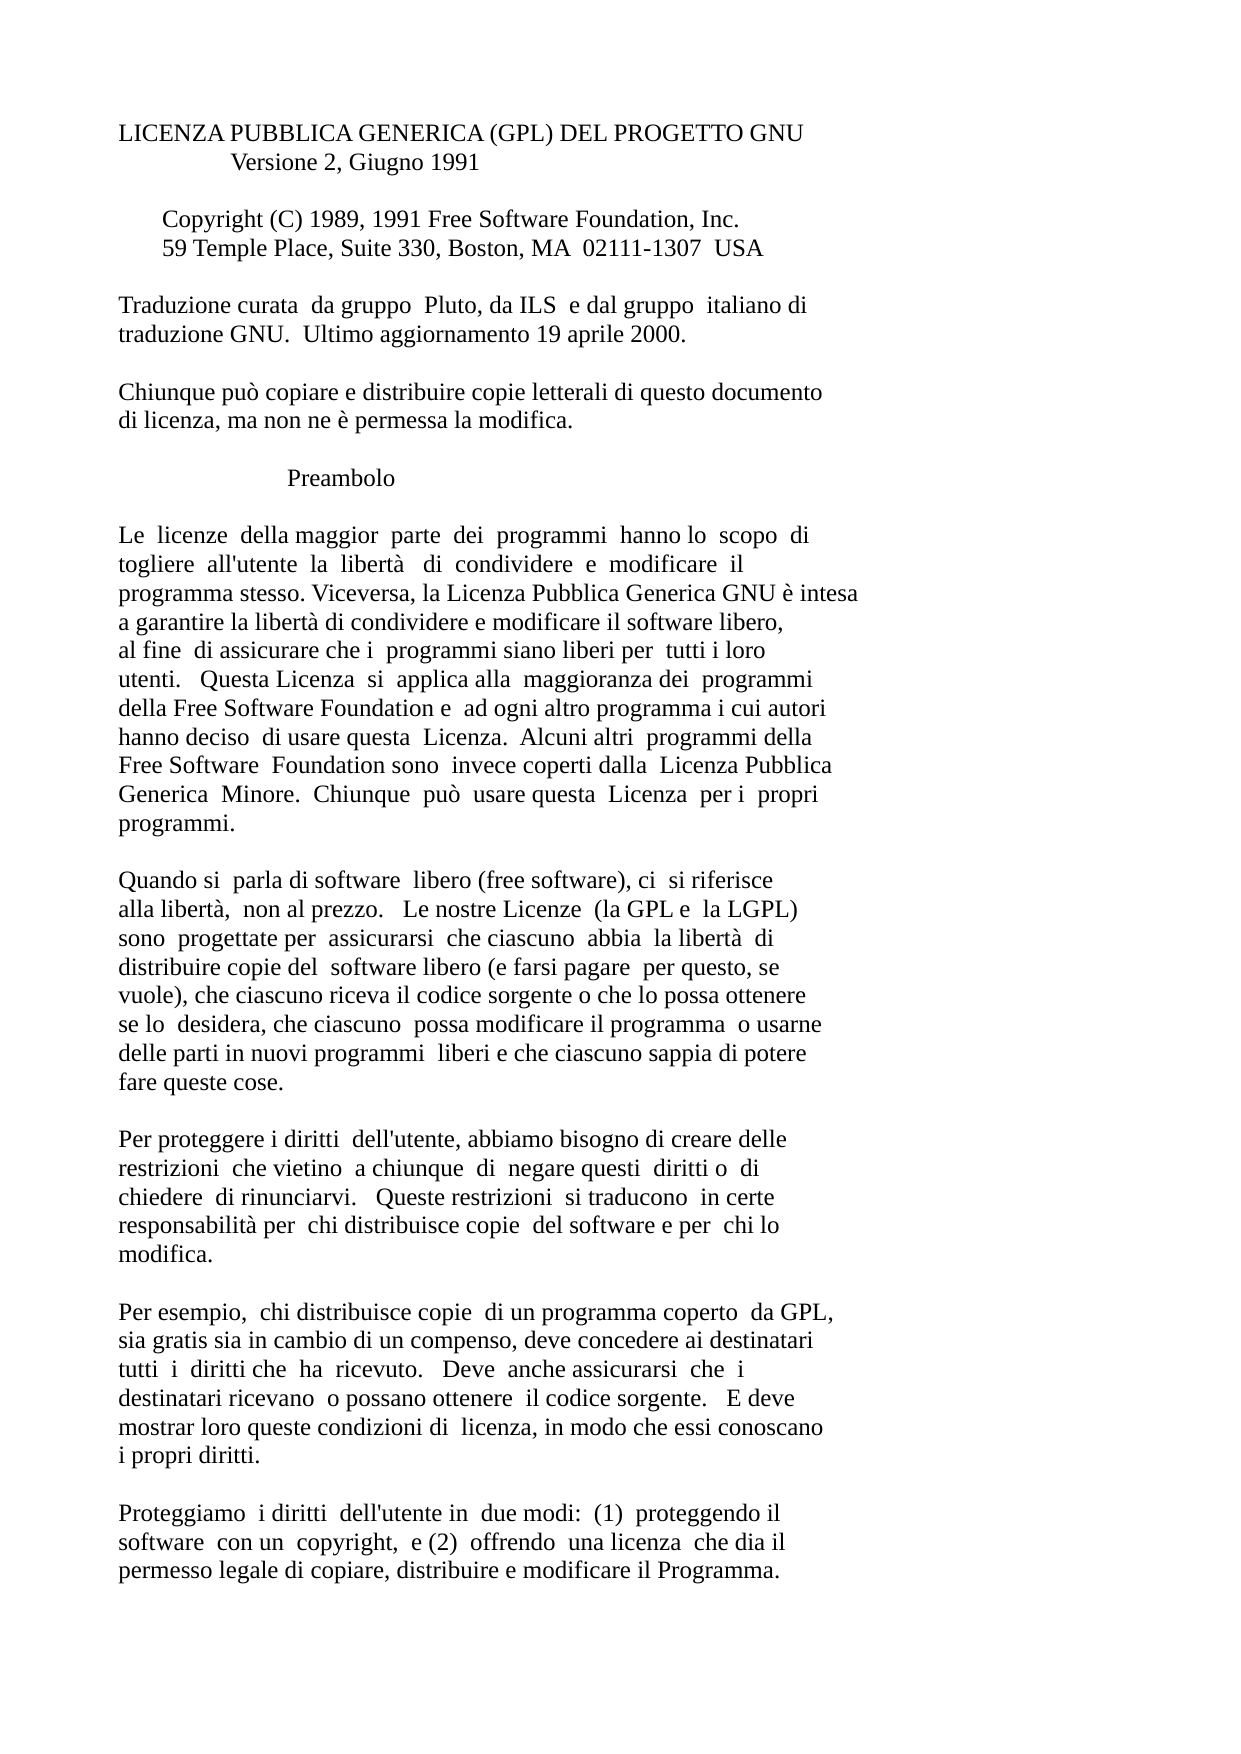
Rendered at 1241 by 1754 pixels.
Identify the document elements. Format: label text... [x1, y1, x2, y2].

text al fine di assicurare che i programmi siano liberi per tutti i loro [118, 636, 1122, 664]
text chiedere di rinunciarvi. Queste restrizioni si traducono in certe [118, 1182, 1122, 1211]
text a garantire la libertà di condividere e modificare il software libero, [118, 607, 1122, 636]
text Proteggiamo i diritti dell'utente in due modi: (1) proteggendo il [118, 1498, 1122, 1527]
text modifica. [118, 1239, 1122, 1268]
text Versione 2, Giugno 1991 [118, 147, 1122, 176]
text tutti i diritti che ha ricevuto. Deve anche assicurarsi che i [118, 1354, 1122, 1383]
text di licenza, ma non ne è permessa la modifica. [118, 406, 1122, 434]
text mostrar loro queste condizioni di licenza, in modo che essi conoscano [118, 1412, 1122, 1441]
text traduzione GNU. Ultimo aggiornamento 19 aprile 2000. [118, 319, 1122, 348]
text Copyright (C) 1989, 1991 Free Software Foundation, Inc. [118, 204, 1122, 233]
text 59 Temple Place, Suite 330, Boston, MA 02111-1307 USA [118, 233, 1122, 262]
text Chiunque può copiare e distribuire copie letterali di questo documento [118, 377, 1122, 406]
text sia gratis sia in cambio di un compenso, deve concedere ai destinatari [118, 1326, 1122, 1354]
text Quando si parla di software libero (free software), ci si riferisce [118, 866, 1122, 894]
text alla libertà, non al prezzo. Le nostre Licenze (la GPL e la LGPL) [118, 894, 1122, 923]
text Per proteggere i diritti dell'utente, abbiamo bisogno di creare delle [118, 1124, 1122, 1153]
text i propri diritti. [118, 1441, 1122, 1469]
text Free Software Foundation sono invece coperti dalla Licenza Pubblica [118, 751, 1122, 779]
text sono progettate per assicurarsi che ciascuno abbia la libertà di [118, 923, 1122, 952]
text togliere all'utente la libertà di condividere e modificare il [118, 549, 1122, 578]
text della Free Software Foundation e ad ogni altro programma i cui autori [118, 693, 1122, 722]
text distribuire copie del software libero (e farsi pagare per questo, se [118, 952, 1122, 981]
text Generica Minore. Chiunque può usare questa Licenza per i propri [118, 779, 1122, 808]
text programma stesso. Viceversa, la Licenza Pubblica Generica GNU è intesa [118, 578, 1122, 607]
text destinatari ricevano o possano ottenere il codice sorgente. E deve [118, 1383, 1122, 1412]
text Traduzione curata da gruppo Pluto, da ILS e dal gruppo italiano di [118, 291, 1122, 319]
text permesso legale di copiare, distribuire e modificare il Programma. [118, 1556, 1122, 1584]
text restrizioni che vietino a chiunque di negare questi diritti o di [118, 1153, 1122, 1182]
text hanno deciso di usare questa Licenza. Alcuni altri programmi della [118, 722, 1122, 751]
text se lo desidera, che ciascuno possa modificare il programma o usarne [118, 1009, 1122, 1038]
text Preambolo [118, 463, 1122, 492]
text vuole), che ciascuno riceva il codice sorgente o che lo possa ottenere [118, 981, 1122, 1009]
text Per esempio, chi distribuisce copie di un programma coperto da GPL, [118, 1297, 1122, 1326]
text Le licenze della maggior parte dei programmi hanno lo scopo di [118, 521, 1122, 549]
text utenti. Questa Licenza si applica alla maggioranza dei programmi [118, 664, 1122, 693]
text software con un copyright, e (2) offrendo una licenza che dia il [118, 1527, 1122, 1556]
text programmi. [118, 808, 1122, 837]
text fare queste cose. [118, 1067, 1122, 1096]
text delle parti in nuovi programmi liberi e che ciascuno sappia di potere [118, 1038, 1122, 1067]
text LICENZA PUBBLICA GENERICA (GPL) DEL PROGETTO GNU [118, 118, 1122, 147]
text responsabilità per chi distribuisce copie del software e per chi lo [118, 1211, 1122, 1239]
